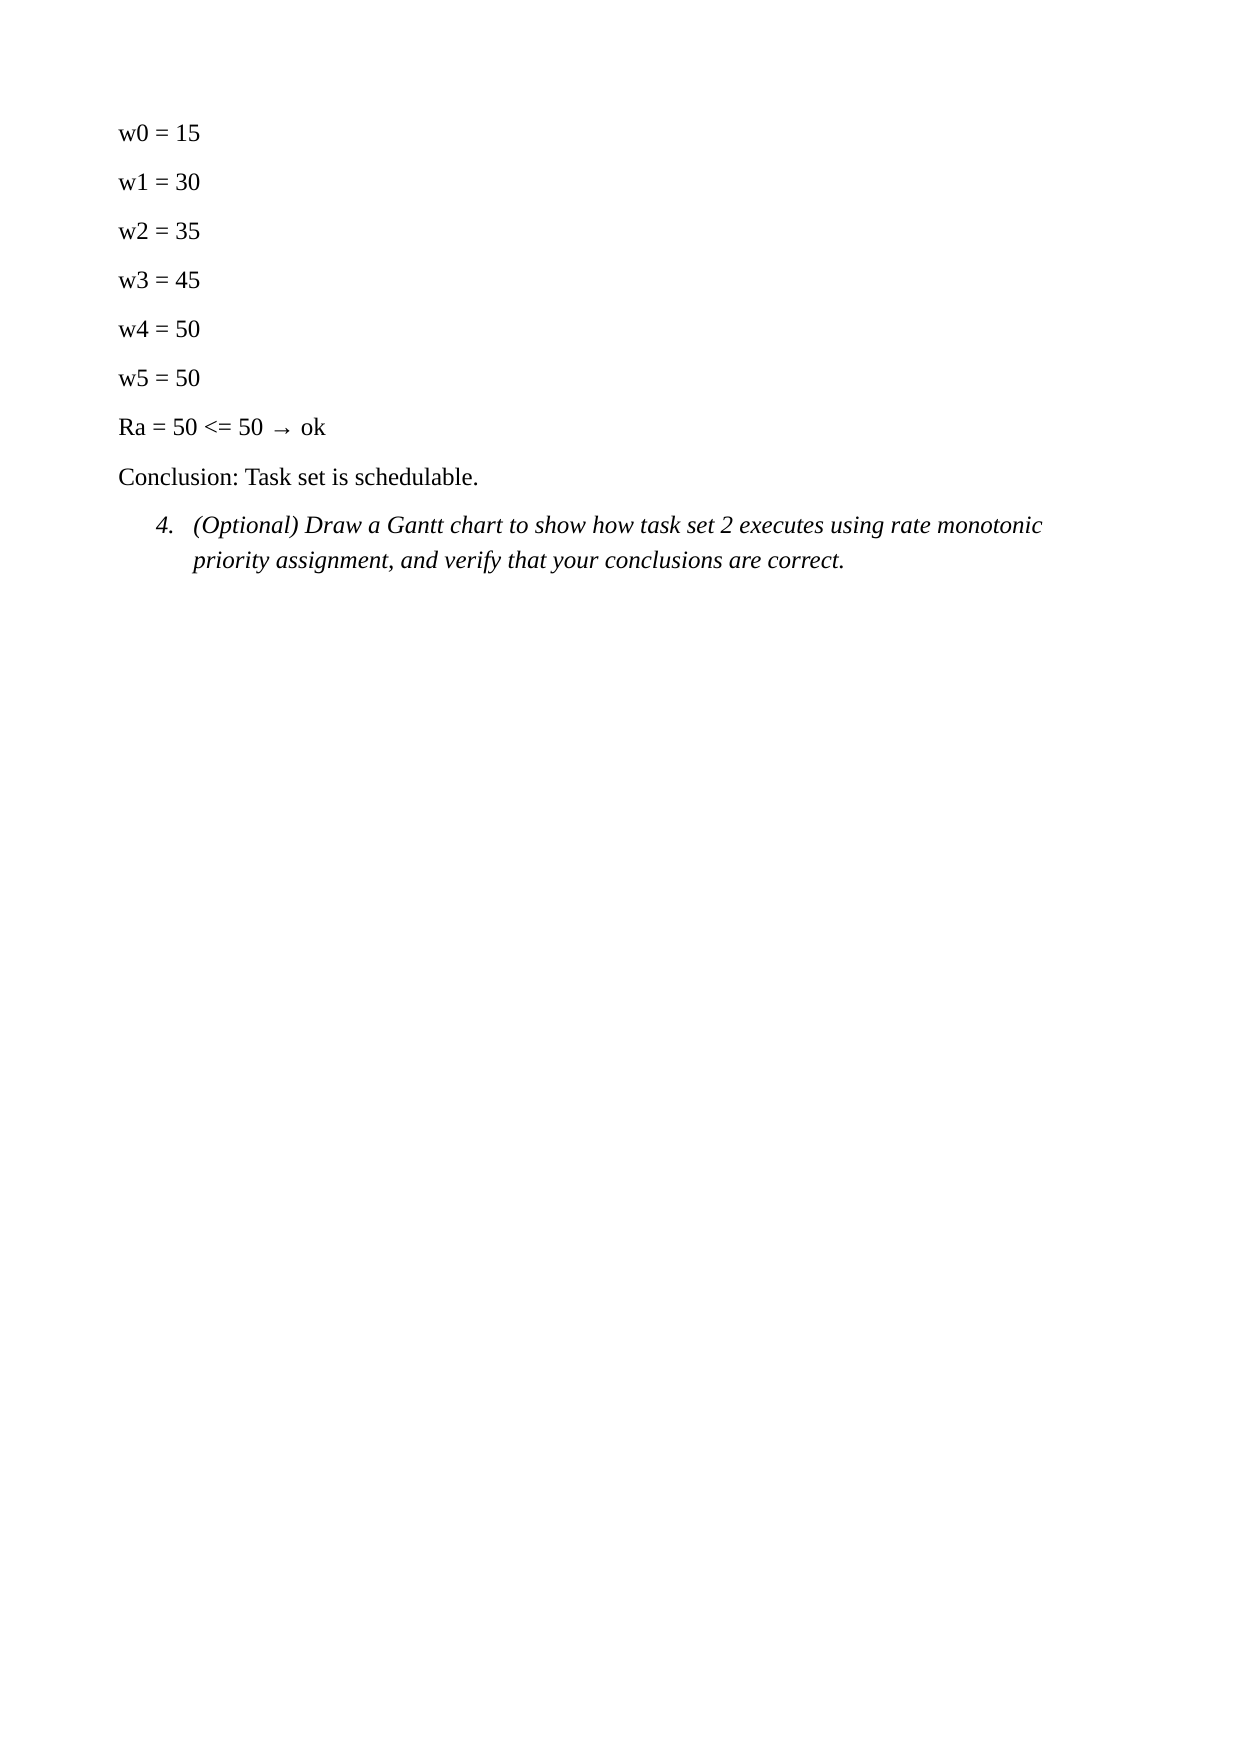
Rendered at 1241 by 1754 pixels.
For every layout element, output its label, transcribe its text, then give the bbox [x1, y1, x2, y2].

text Ra = 50 <= 50 → ok [118, 412, 1122, 441]
list (Optional) Draw a Gantt chart to show how task set 2 executes using rate monotonic priority assignment, and verify that your conclusions are correct. [156, 511, 1122, 574]
text w2 = 35 [118, 216, 1122, 245]
text w0 = 15 [118, 118, 1122, 147]
text w5 = 50 [118, 363, 1122, 392]
text w4 = 50 [118, 314, 1122, 343]
text w3 = 45 [118, 265, 1122, 294]
text Conclusion: Task set is schedulable. [118, 462, 1122, 490]
text w1 = 30 [118, 167, 1122, 196]
